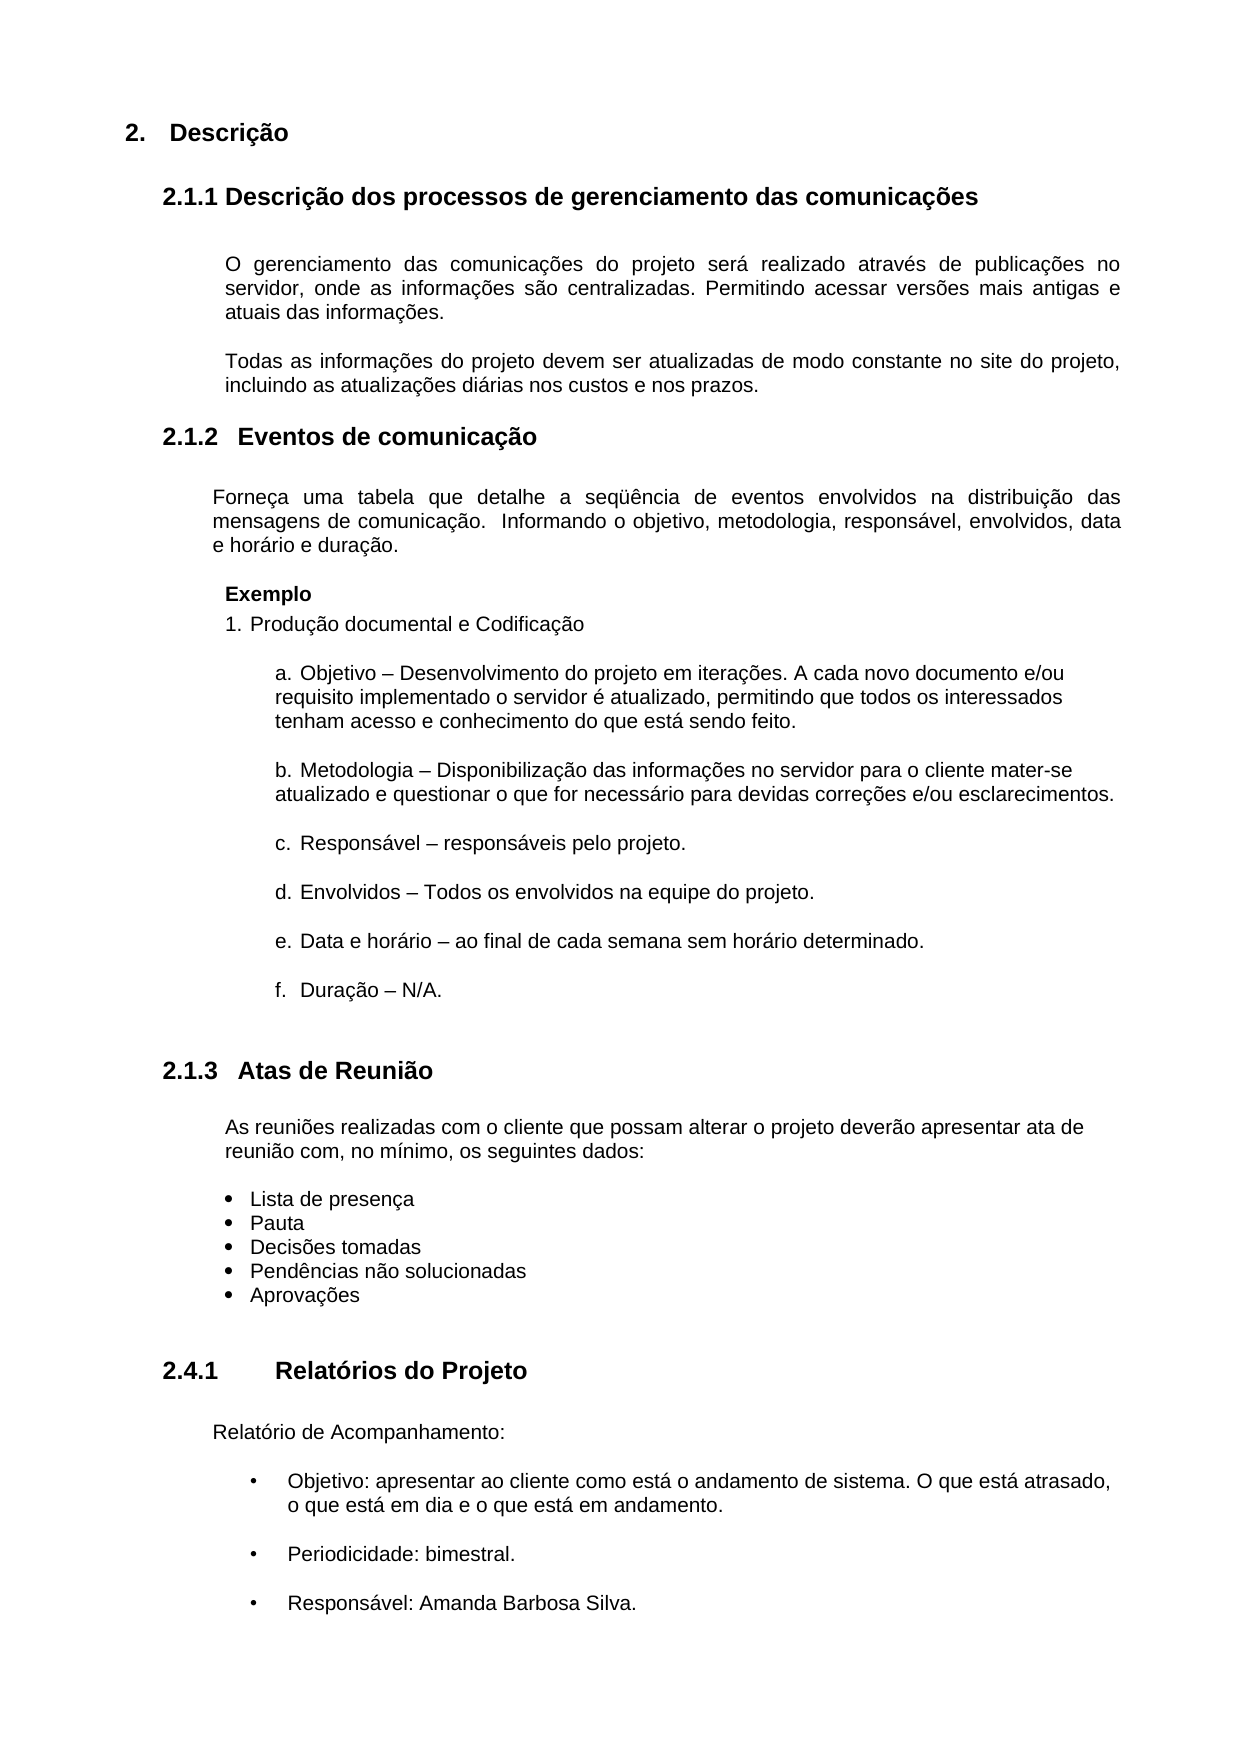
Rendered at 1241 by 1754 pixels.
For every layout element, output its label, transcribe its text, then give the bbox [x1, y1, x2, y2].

list Objetivo – Desenvolvimento do projeto em iterações. A cada novo documento e/ou requisito implementado o servidor é atualizado, permitindo que todos os interessados tenham acesso e conhecimento do que está sendo feito. [275, 661, 1122, 733]
list Metodologia – Disponibilização das informações no servidor para o cliente mater-se atualizado e questionar o que for necessário para devidas correções e/ou esclarecimentos. [275, 758, 1122, 806]
text As reuniões realizadas com o cliente que possam alterar o projeto deverão apresentar ata de reunião com, no mínimo, os seguintes dados: [225, 1114, 1122, 1162]
subtitle Exemplo [225, 582, 1122, 606]
text Relatório de Acompanhamento: [212, 1419, 1122, 1443]
list Decisões tomadas [225, 1234, 1122, 1259]
list Lista de presença [225, 1186, 1122, 1211]
list Periodicidade: bimestral. [250, 1541, 1122, 1566]
text Forneça uma tabela que detalhe a seqüência de eventos envolvidos na distribuição das mensagens de comunicação. Informando o objetivo, metodologia, responsável, envolvidos, data e horário e duração. [212, 485, 1122, 557]
list Duração – N/A. [275, 978, 1122, 1002]
list Envolvidos – Todos os envolvidos na equipe do projeto. [275, 880, 1122, 904]
subtitle Eventos de comunicação [162, 421, 1122, 450]
list Responsável – responsáveis pelo projeto. [275, 831, 1122, 855]
subtitle Atas de Reunião [162, 1056, 1122, 1084]
list Responsável: Amanda Barbosa Silva. [250, 1591, 1122, 1614]
text Todas as informações do projeto devem ser atualizadas de modo constante no site do projeto, incluindo as atualizações diárias nos custos e nos prazos. [225, 348, 1122, 396]
list Data e horário – ao final de cada semana sem horário determinado. [275, 929, 1122, 953]
subtitle Descrição [125, 118, 1122, 147]
list Aprovações [225, 1283, 1122, 1307]
list Objetivo: apresentar ao cliente como está o andamento de sistema. O que está atrasado, o que está em dia e o que está em andamento. [250, 1468, 1122, 1516]
subtitle Relatórios do Projeto [162, 1356, 1122, 1384]
text O gerenciamento das comunicações do projeto será realizado através de publicações no servidor, onde as informações são centralizadas. Permitindo acessar versões mais antigas e atuais das informações. [225, 252, 1122, 324]
list Pauta [225, 1211, 1122, 1234]
subtitle Descrição dos processos de gerenciamento das comunicações [162, 182, 1122, 211]
list Produção documental e Codificação [225, 612, 1122, 636]
list Pendências não solucionadas [225, 1259, 1122, 1283]
